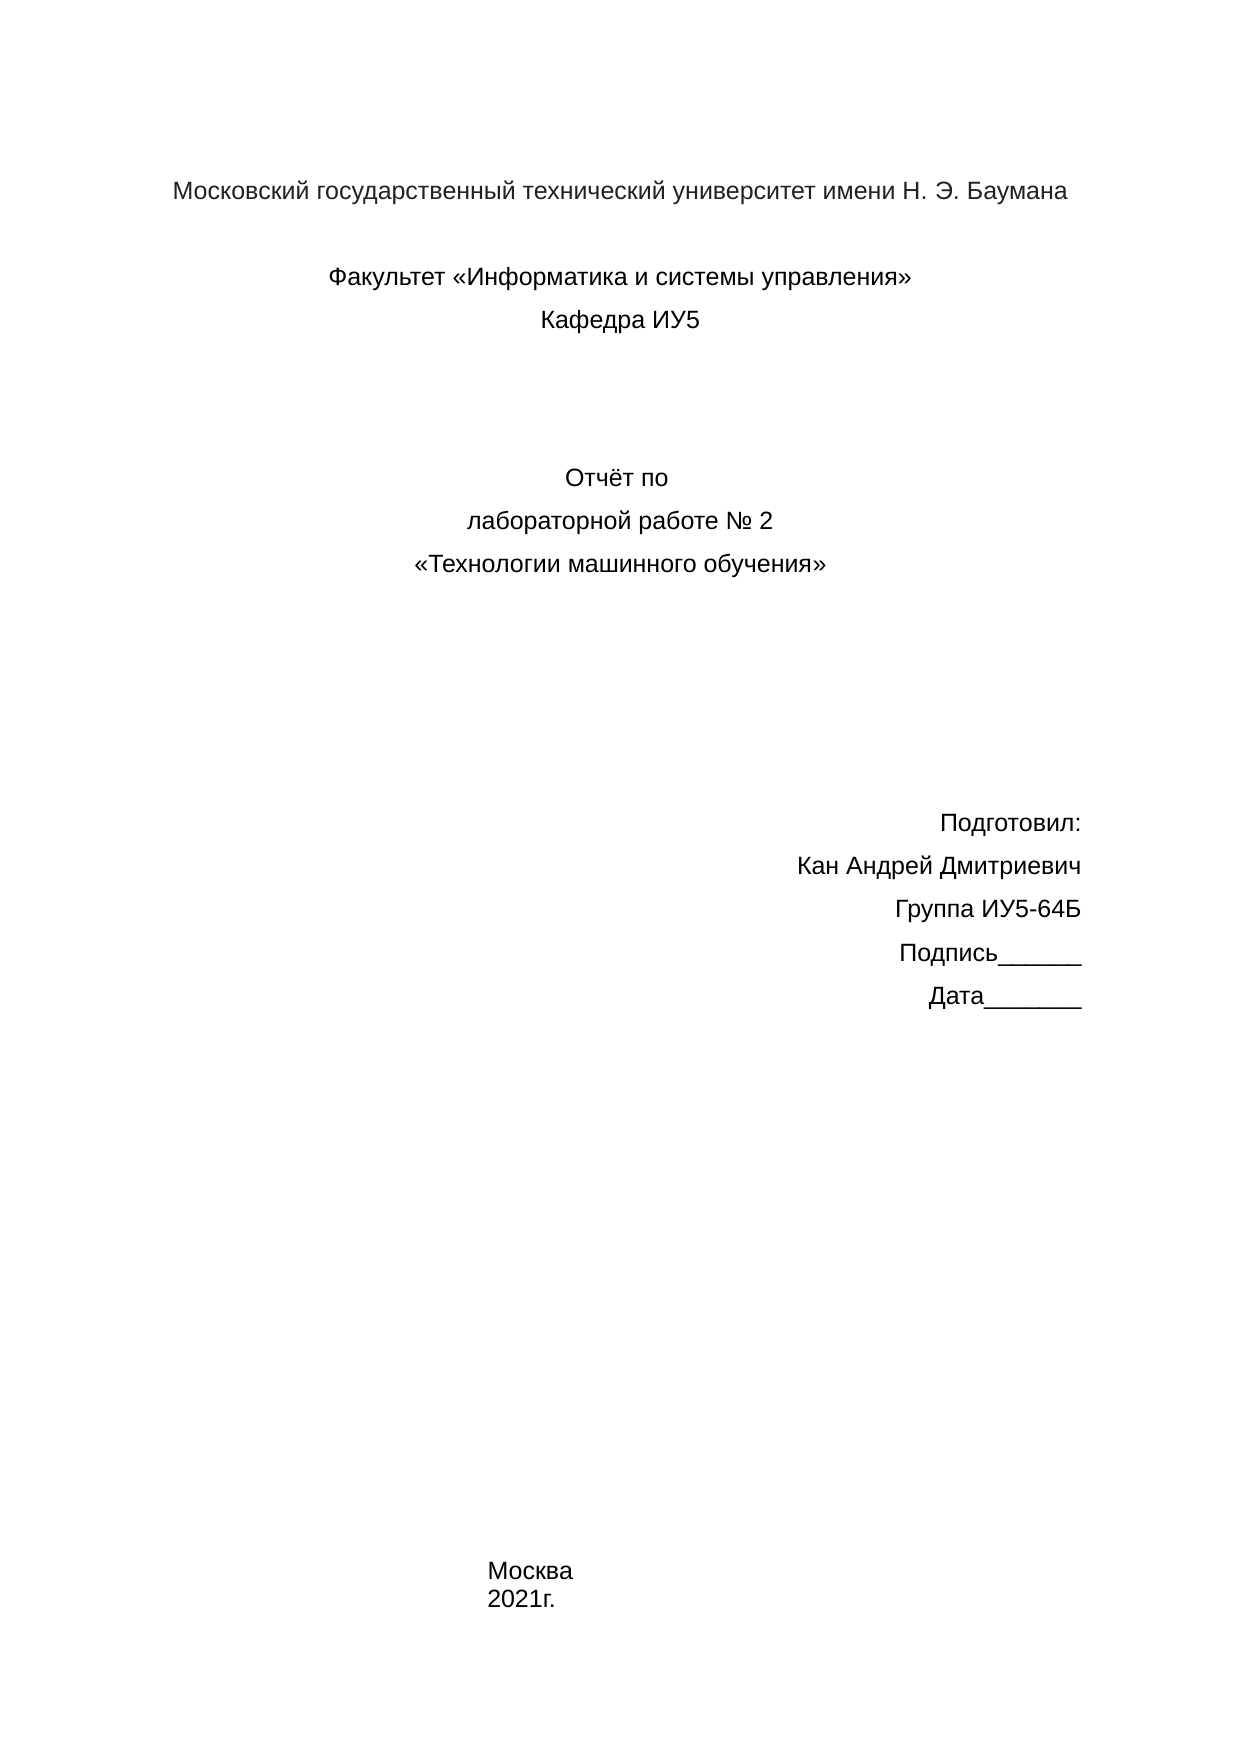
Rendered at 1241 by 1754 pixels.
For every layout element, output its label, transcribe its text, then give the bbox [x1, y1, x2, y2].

table_header [198, 808, 577, 1009]
text Факультет «Информатика и системы управления» [118, 262, 1122, 291]
text Отчёт по [118, 463, 1122, 492]
text «Технологии машинного обучения» [118, 549, 1122, 578]
table_header [578, 808, 718, 1009]
text 2021г. [413, 1584, 1122, 1613]
table_header Подготовил: Кан Андрей Дмитриевич Группа ИУ5-64Б Подпись______ Дата_______ [718, 808, 1093, 1009]
text Московский государственный технический университет имени Н. Э. Баумана [118, 176, 1122, 204]
text Кафедра ИУ5 [118, 305, 1122, 334]
text Москва [118, 1556, 1122, 1584]
text лабораторной работе № 2 [118, 506, 1122, 535]
